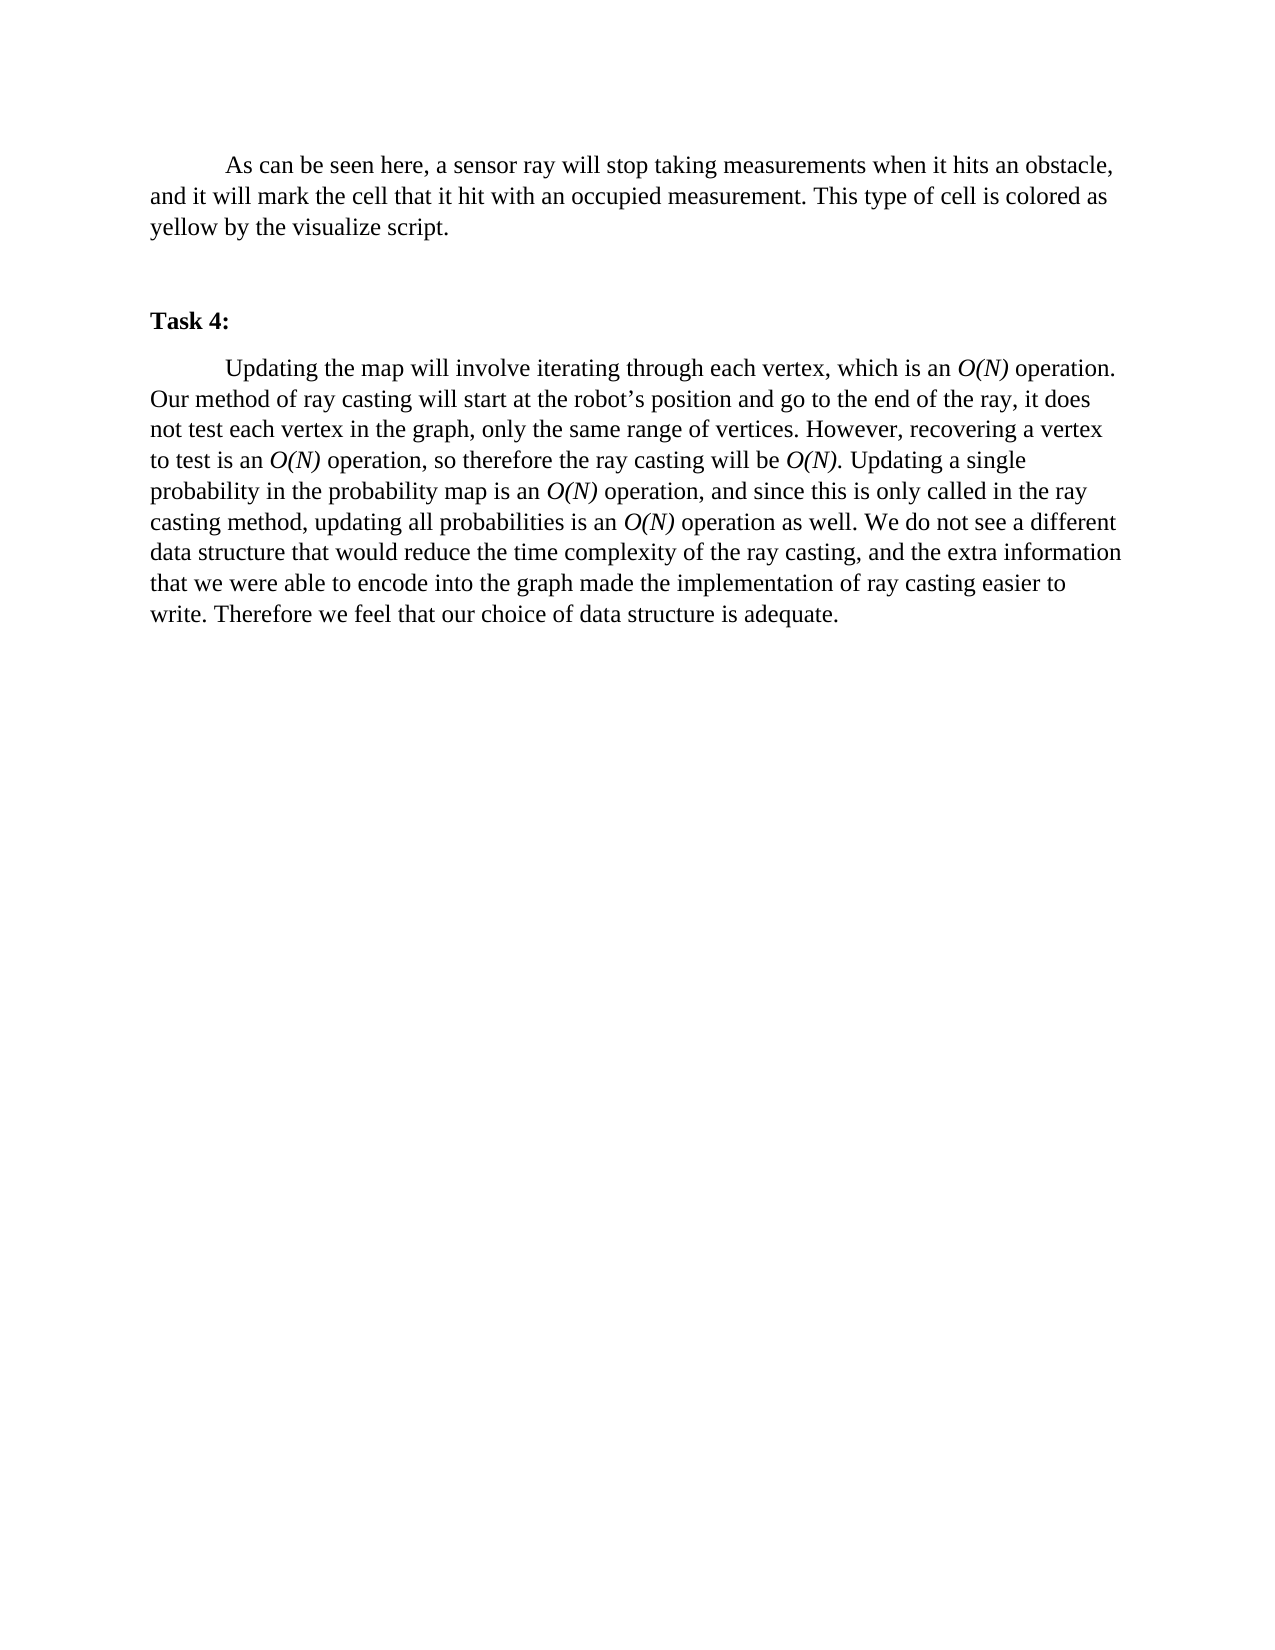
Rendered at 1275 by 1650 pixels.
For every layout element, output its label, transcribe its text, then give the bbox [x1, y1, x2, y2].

text Updating the map will involve iterating through each vertex, which is an O(N) operation. Our method of ray casting will start at the robot’s position and go to the end of the ray, it does not test each vertex in the graph, only the same range of vertices. However, recovering a vertex to test is an O(N) operation, so therefore the ray casting will be O(N). Updating a single probability in the probability map is an O(N) operation, and since this is only called in the ray casting method, updating all probabilities is an O(N) operation as well. We do not see a different data structure that would reduce the time complexity of the ray casting, and the extra information that we were able to encode into the graph made the implementation of ray casting easier to write. Therefore we feel that our choice of data structure is adequate. [150, 353, 1125, 628]
text Task 4: [150, 306, 1125, 334]
text As can be seen here, a sensor ray will stop taking measurements when it hits an obstacle, and it will mark the cell that it hit with an occupied measurement. This type of cell is colored as yellow by the visualize script. [150, 150, 1125, 241]
